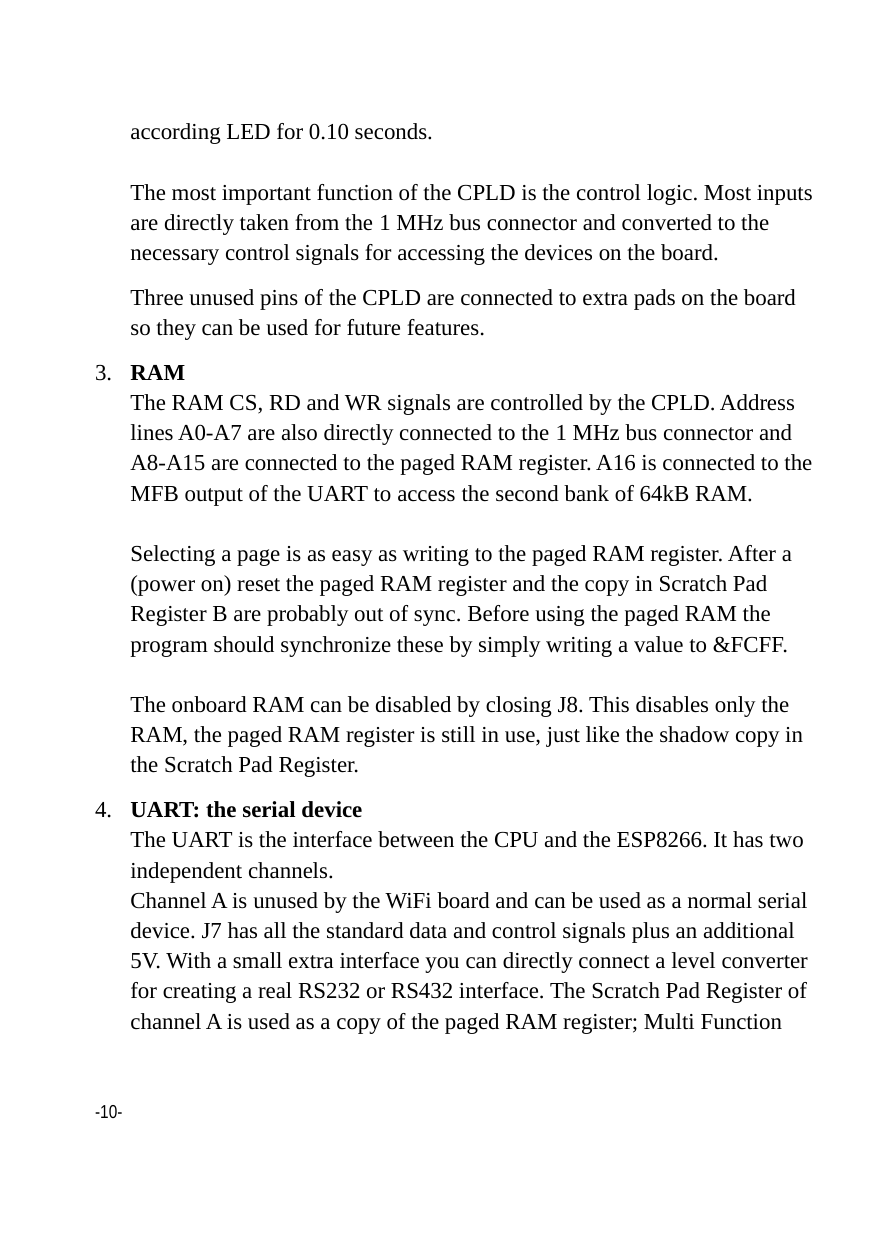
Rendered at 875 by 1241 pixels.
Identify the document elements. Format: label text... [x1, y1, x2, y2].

list UART: the serial device The UART is the interface between the CPU and the ESP8266. It has two independent channels. Channel A is unused by the WiFi board and can be used as a normal serial device. J7 has all the standard data and control signals plus an additional 5V. With a small extra interface you can directly connect a level converter for creating a real RS232 or RS432 interface. The Scratch Pad Register of channel A is used as a copy of the paged RAM register; Multi Function [95, 796, 815, 1034]
list according LED for 0.10 seconds. The most important function of the CPLD is the control logic. Most inputs are directly taken from the 1 MHz bus connector and converted to the necessary control signals for accessing the devices on the board. [95, 118, 815, 265]
list Three unused pins of the CPLD are connected to extra pads on the board so they can be used for future features. [95, 284, 815, 340]
list RAM The RAM CS, RD and WR signals are controlled by the CPLD. Address lines A0-A7 are also directly connected to the 1 MHz bus connector and A8-A15 are connected to the paged RAM register. A16 is connected to the MFB output of the UART to access the second bank of 64kB RAM. Selecting a page is as easy as writing to the paged RAM register. After a (power on) reset the paged RAM register and the copy in Scratch Pad Register B are probably out of sync. Before using the paged RAM the program should synchronize these by simply writing a value to &FCFF. The onboard RAM can be disabled by closing J8. This disables only the RAM, the paged RAM register is still in use, just like the shadow copy in the Scratch Pad Register. [95, 359, 815, 778]
